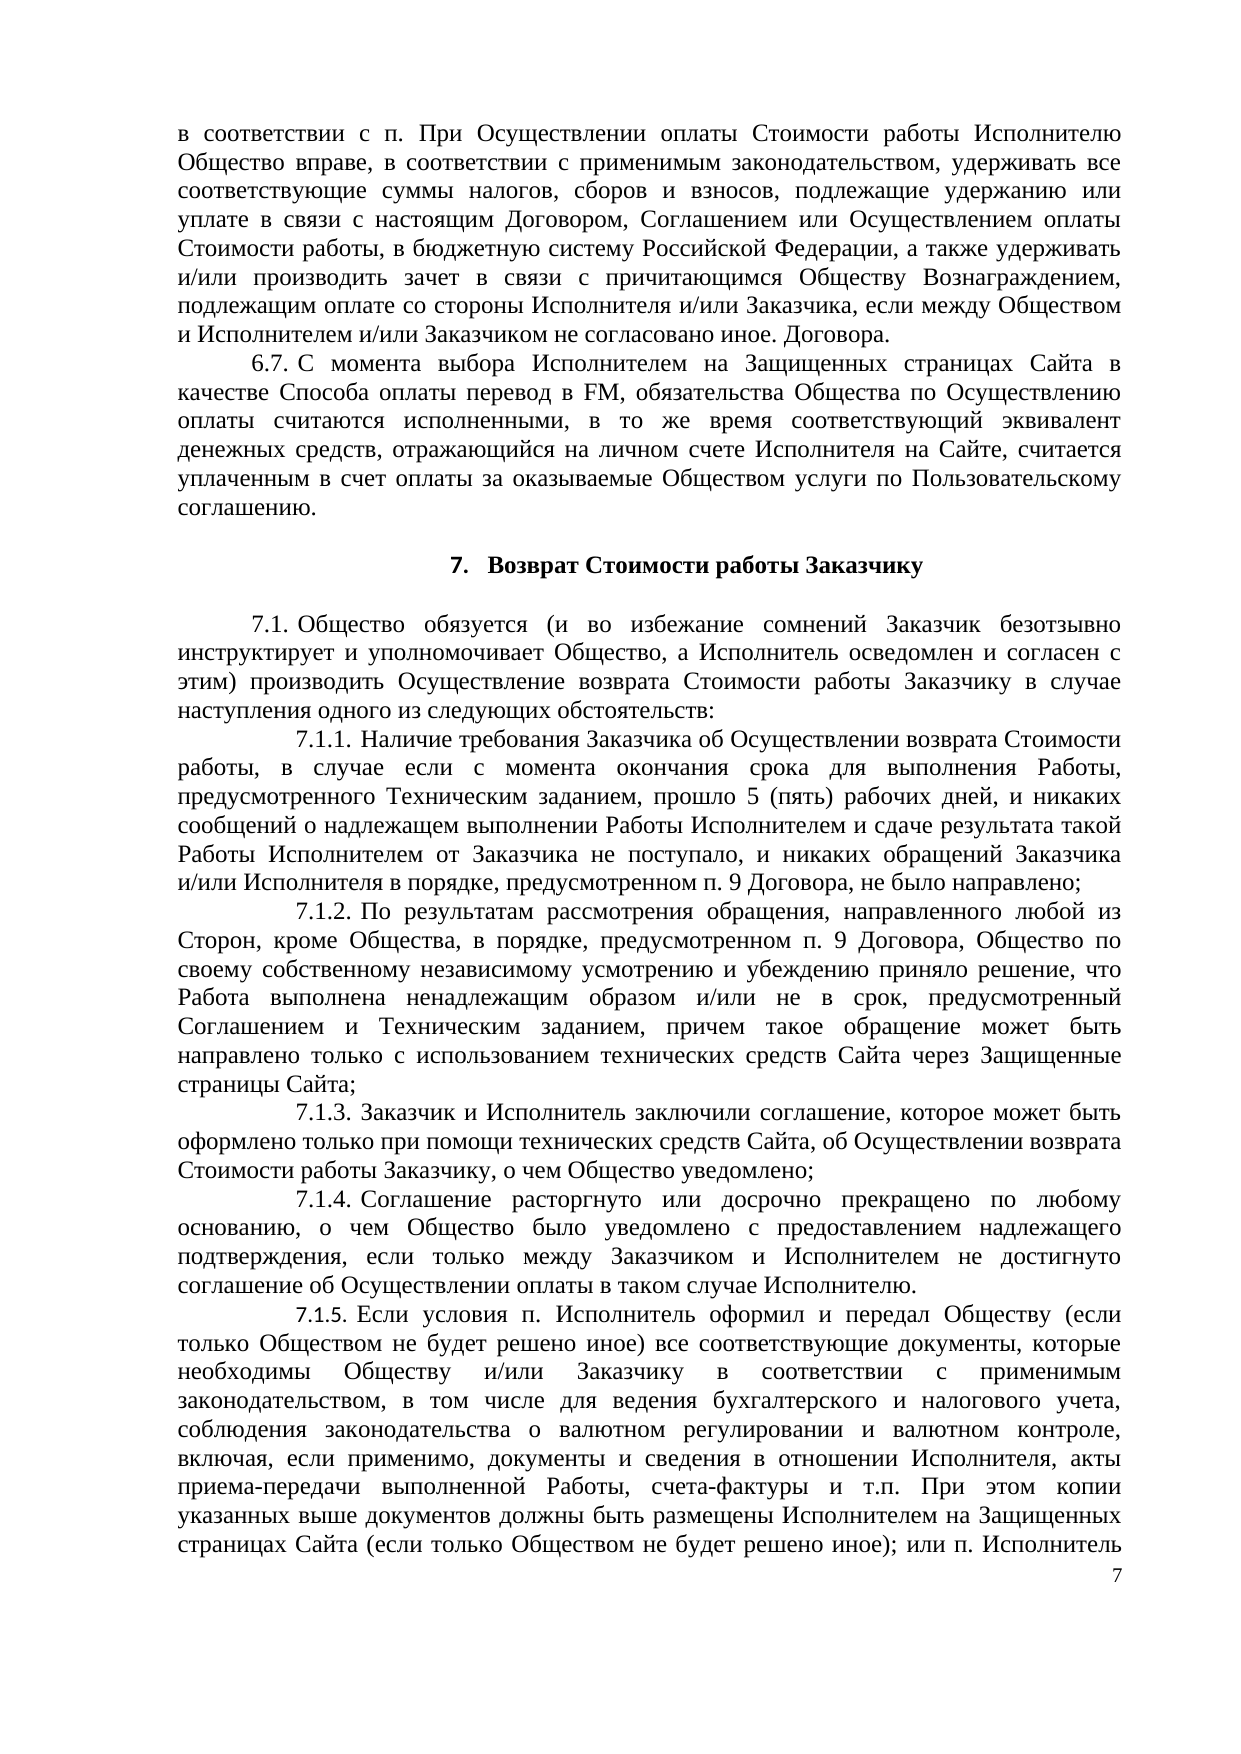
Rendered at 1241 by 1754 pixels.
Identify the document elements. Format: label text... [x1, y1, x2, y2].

list Соглашение расторгнуто или досрочно прекращено по любому основанию, о чем Общество было уведомлено с предоставлением надлежащего подтверждения, если только между Заказчиком и Исполнителем не достигнуто соглашение об Осуществлении оплаты в таком случае Исполнителю. [177, 1184, 1122, 1299]
list Заказчик и Исполнитель заключили соглашение, которое может быть оформлено только при помощи технических средств Сайта, об Осуществлении возврата Стоимости работы Заказчику, о чем Общество уведомлено; [177, 1097, 1122, 1184]
list По результатам рассмотрения обращения, направленного любой из Сторон, кроме Общества, в порядке, предусмотренном п. 9 Договора, Общество по своему собственному независимому усмотрению и убеждению приняло решение, что Работа выполнена ненадлежащим образом и/или не в срок, предусмотренный Соглашением и Техническим заданием, причем такое обращение может быть направлено только с использованием технических средств Сайта через Защищенные страницы Сайта; [177, 896, 1122, 1097]
list Наличие требования Заказчика об Осуществлении возврата Стоимости работы, в случае если с момента окончания срока для выполнения Работы, предусмотренного Техническим заданием, прошло 5 (пять) рабочих дней, и никаких сообщений о надлежащем выполнении Работы Исполнителем и сдаче результата такой Работы Исполнителем от Заказчика не поступало, и никаких обращений Заказчика и/или Исполнителя в порядке, предусмотренном п. 9 Договора, не было направлено; [177, 724, 1122, 896]
list Общество обязуется (и во избежание сомнений Заказчик безотзывно инструктирует и уполномочивает Общество, а Исполнитель осведомлен и согласен с этим) производить Осуществление возврата Стоимости работы Заказчику в случае наступления одного из следующих обстоятельств: [177, 609, 1122, 724]
list Если условия п. Исполнитель оформил и передал Обществу (если только Обществом не будет решено иное) все соответствующие документы, которые необходимы Обществу и/или Заказчику в соответствии с применимым законодательством, в том числе для ведения бухгалтерского и налогового учета, соблюдения законодательства о валютном регулировании и валютном контроле, включая, если применимо, документы и сведения в отношении Исполнителя, акты приема-передачи выполненной Работы, счета-фактуры и т.п. При этом копии указанных выше документов должны быть размещены Исполнителем на Защищенных страницах Сайта (если только Обществом не будет решено иное); или п. Исполнитель [177, 1299, 1122, 1558]
list в соответствии с п. При Осуществлении оплаты Стоимости работы Исполнителю Общество вправе, в соответствии с применимым законодательством, удерживать все соответствующие суммы налогов, сборов и взносов, подлежащие удержанию или уплате в связи с настоящим Договором, Соглашением или Осуществлением оплаты Стоимости работы, в бюджетную систему Российской Федерации, а также удерживать и/или производить зачет в связи с причитающимся Обществу Вознаграждением, подлежащим оплате со стороны Исполнителя и/или Заказчика, если между Обществом и Исполнителем и/или Заказчиком не согласовано иное. Договора. [177, 118, 1122, 348]
list Возврат Стоимости работы Заказчику [177, 549, 1122, 580]
list С момента выбора Исполнителем на Защищенных страницах Сайта в качестве Способа оплаты перевод в FM, обязательства Общества по Осуществлению оплаты считаются исполненными, в то же время соответствующий эквивалент денежных средств, отражающийся на личном счете Исполнителя на Сайте, считается уплаченным в счет оплаты за оказываемые Обществом услуги по Пользовательскому соглашению. [177, 348, 1122, 521]
